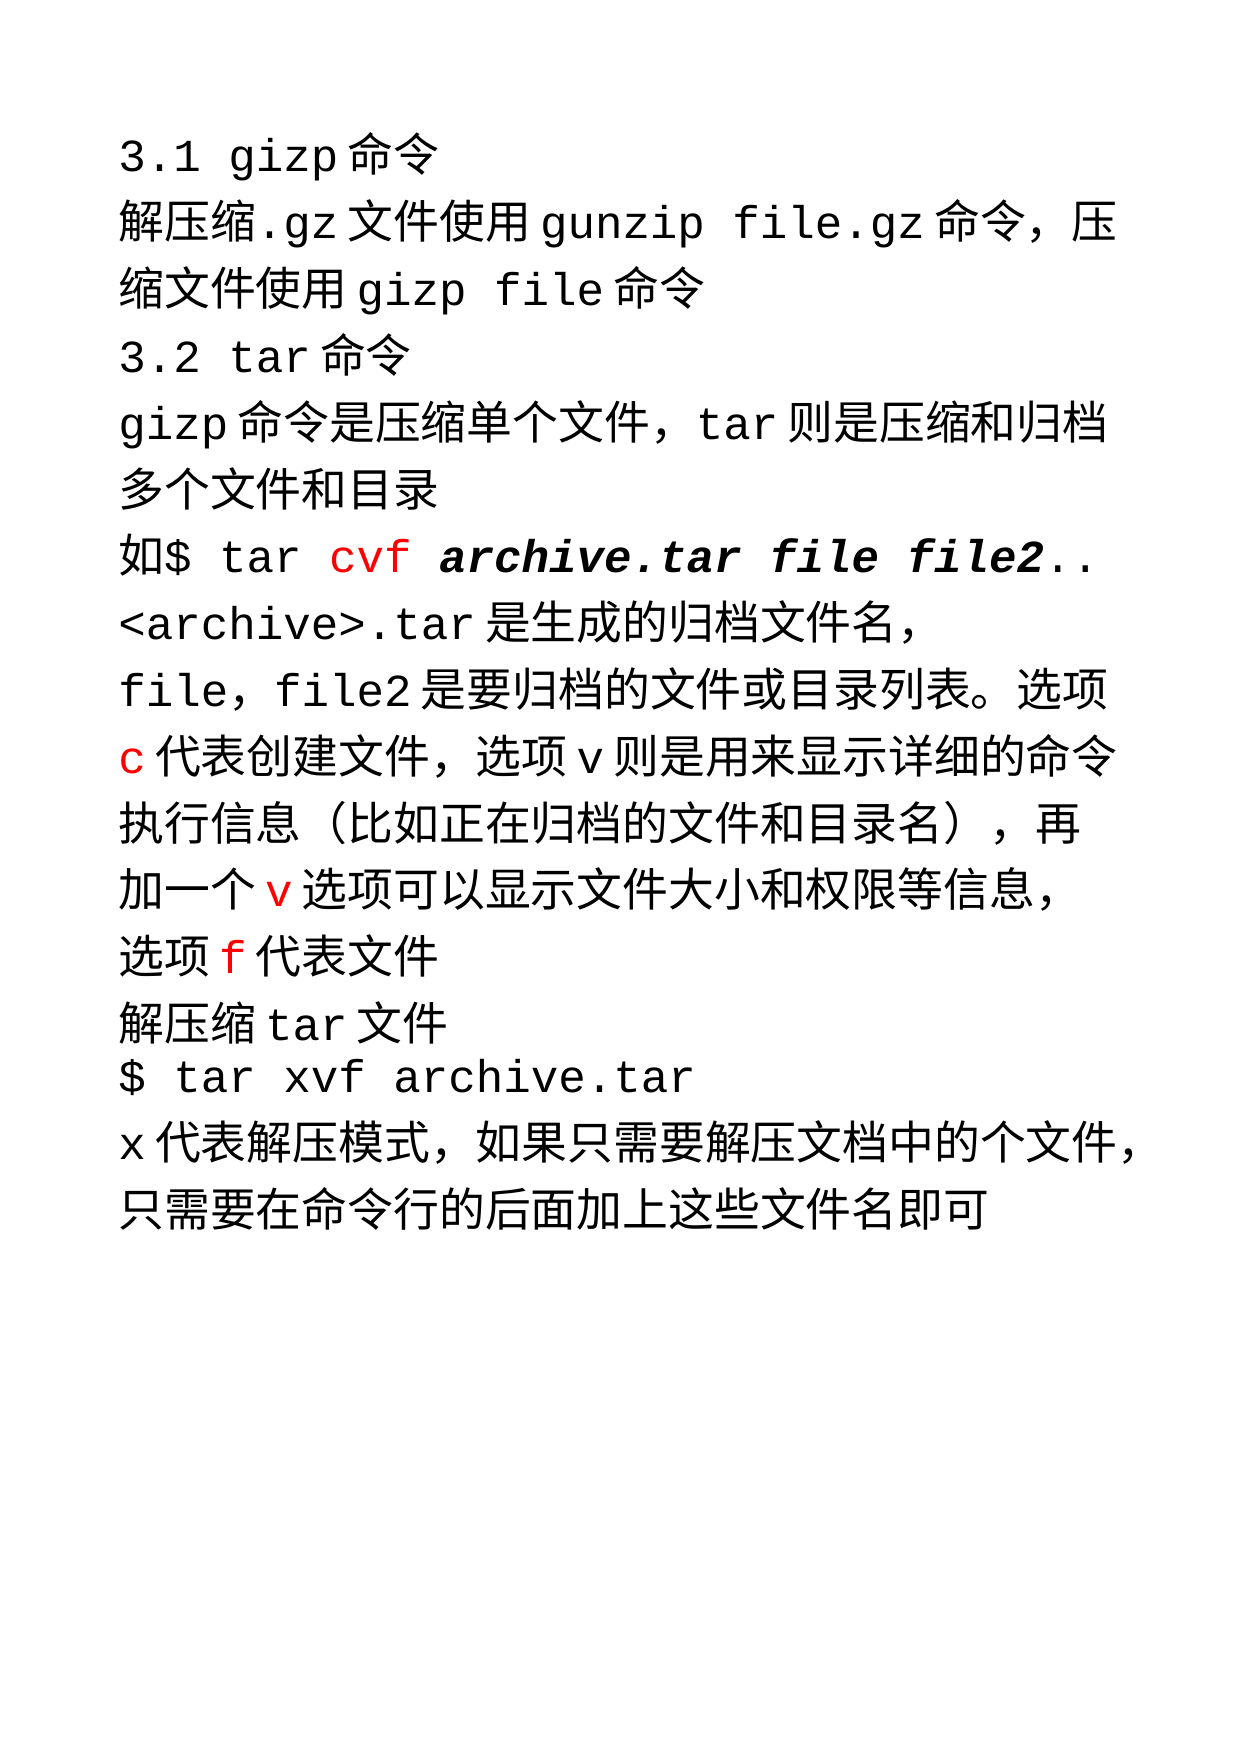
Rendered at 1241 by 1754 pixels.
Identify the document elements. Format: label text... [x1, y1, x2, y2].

text 3.1 gizp命令 [118, 118, 1122, 185]
text 解压缩tar文件 [118, 988, 1122, 1054]
text 如$ tar cvf archive.tar file file2.. [118, 519, 1122, 586]
text x代表解压模式，如果只需要解压文档中的个文件，只需要在命令行的后面加上这些文件名即可 [118, 1107, 1122, 1240]
text $ tar xvf archive.tar [118, 1054, 1122, 1107]
text <archive>.tar是生成的归档文件名，file，file2是要归档的文件或目录列表。选项c代表创建文件，选项v则是用来显示详细的命令执行信息（比如正在归档的文件和目录名），再加一个v选项可以显示文件大小和权限等信息，选项f代表文件 [118, 586, 1122, 988]
text gizp命令是压缩单个文件，tar则是压缩和归档多个文件和目录 [118, 386, 1122, 519]
text 3.2 tar命令 [118, 319, 1122, 386]
text 解压缩.gz文件使用gunzip file.gz命令，压缩文件使用gizp file命令 [118, 185, 1122, 319]
